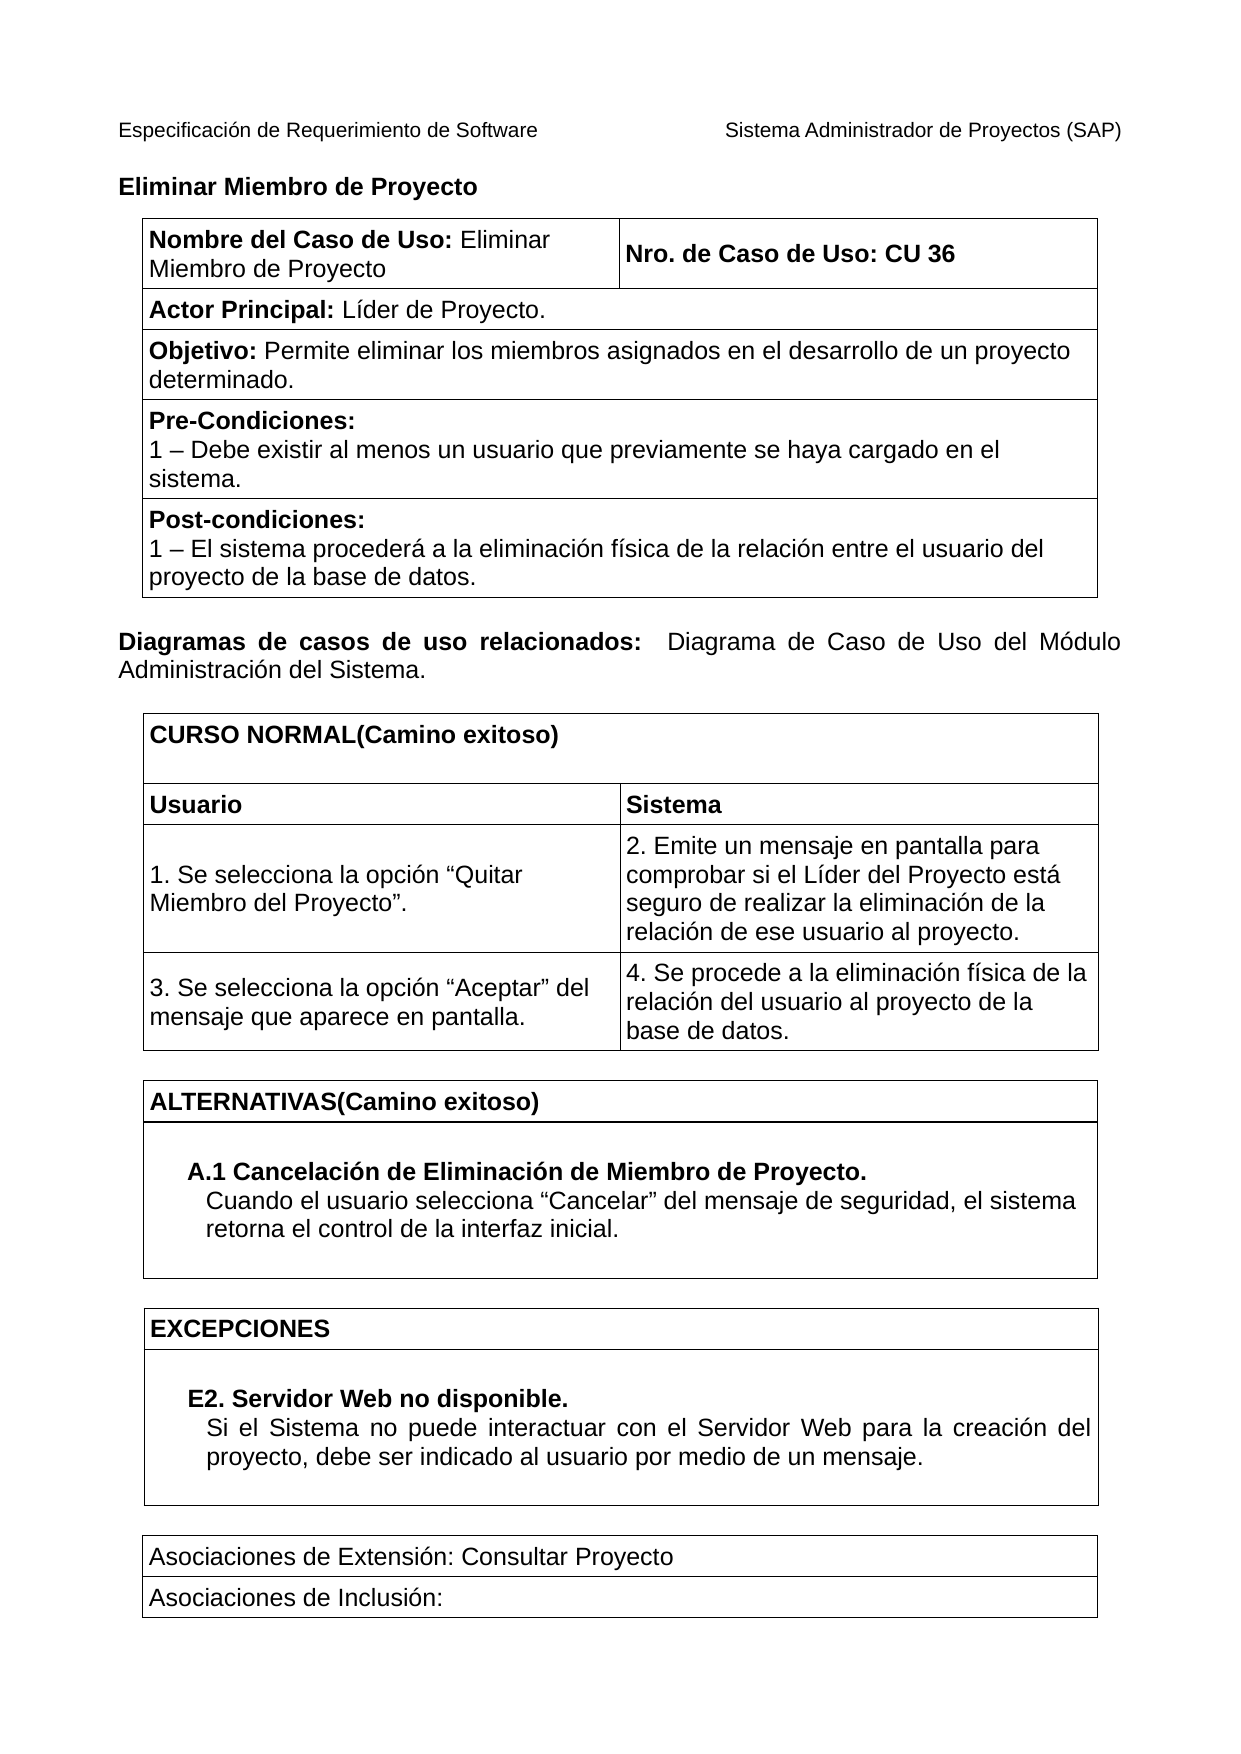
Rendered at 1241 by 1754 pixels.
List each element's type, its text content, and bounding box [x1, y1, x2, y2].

table_header Nro. de Caso de Uso: CU 36 [620, 219, 1097, 288]
text Eliminar Miembro de Proyecto [118, 172, 1122, 200]
table_cell Sistema [621, 784, 1098, 824]
table_header Asociaciones de Extensión: Consultar Proyecto [143, 1536, 1097, 1576]
table_cell Pre-Condiciones: 1 – Debe existir al menos un usuario que previamente se haya cargado en el sistema. [143, 400, 1097, 498]
table_cell Usuario [144, 784, 620, 824]
table_header Nombre del Caso de Uso: Eliminar Miembro de Proyecto [143, 219, 619, 288]
table_cell Asociaciones de Inclusión: [143, 1577, 1097, 1617]
table_header EXCEPCIONES [145, 1309, 1098, 1349]
table_cell 2. Emite un mensaje en pantalla para comprobar si el Líder del Proyecto está seguro de realizar la eliminación de la relación de ese usuario al proyecto. [621, 825, 1098, 952]
table_header CURSO NORMAL(Camino exitoso) [144, 714, 1098, 783]
table_cell E2. Servidor Web no disponible. Si el Sistema no puede interactuar con el Servidor Web para la creación del proyecto, debe ser indicado al usuario por medio de un mensaje. [145, 1350, 1098, 1505]
table_cell 4. Se procede a la eliminación física de la relación del usuario al proyecto de la base de datos. [621, 953, 1098, 1050]
table_header ALTERNATIVAS(Camino exitoso) [144, 1081, 1097, 1121]
table_cell Post-condiciones: 1 – El sistema procederá a la eliminación física de la relación entre el usuario del proyecto de la base de datos. [143, 499, 1097, 597]
table_cell 1. Se selecciona la opción “Quitar Miembro del Proyecto”. [144, 825, 620, 952]
table_cell A.1 Cancelación de Eliminación de Miembro de Proyecto. Cuando el usuario selecciona “Cancelar” del mensaje de seguridad, el sistema retorna el control de la interfaz inicial. [144, 1123, 1097, 1278]
table_cell Actor Principal: Líder de Proyecto. [143, 289, 1097, 329]
table_cell 3. Se selecciona la opción “Aceptar” del mensaje que aparece en pantalla. [144, 953, 620, 1050]
table_cell Objetivo: Permite eliminar los miembros asignados en el desarrollo de un proyecto determinado. [143, 330, 1097, 399]
text Diagramas de casos de uso relacionados: Diagrama de Caso de Uso del Módulo Administración del Sistema. [118, 627, 1122, 684]
